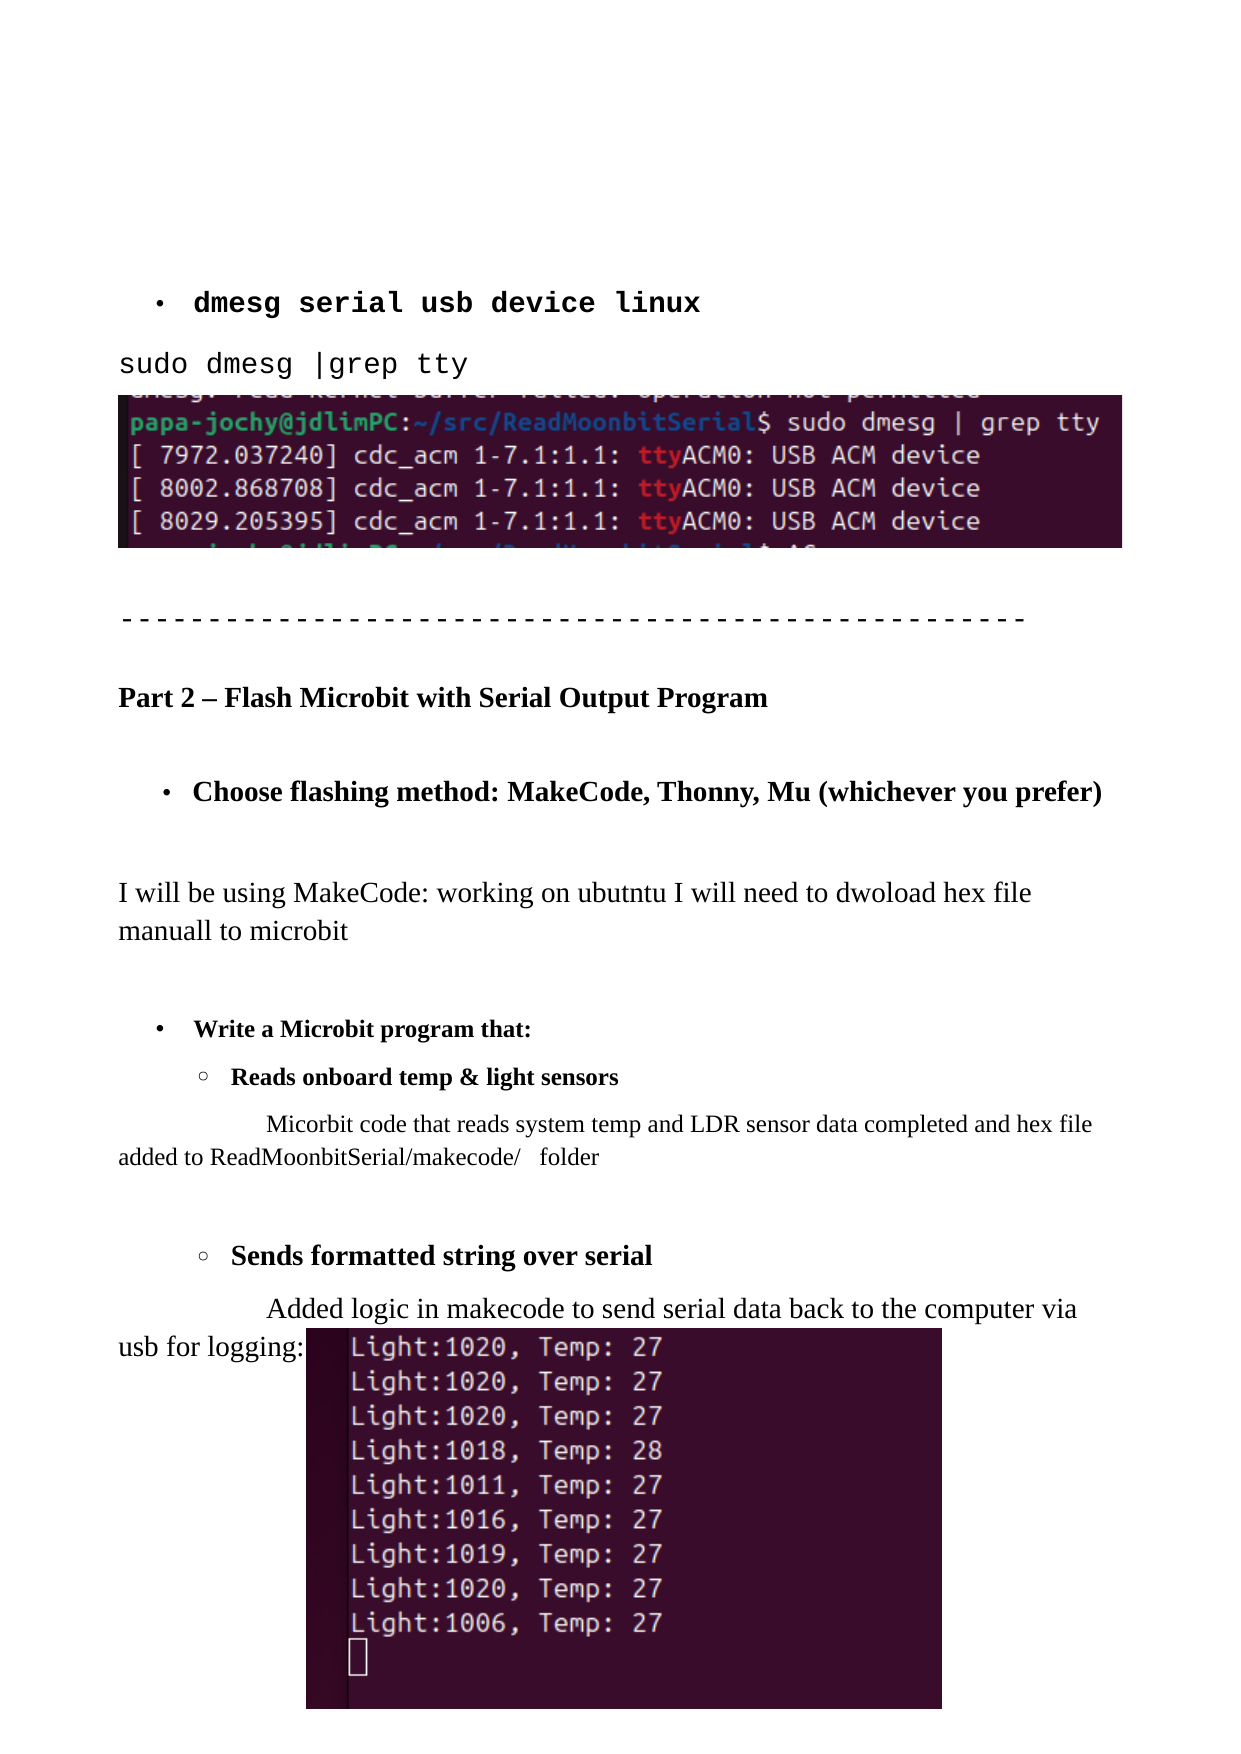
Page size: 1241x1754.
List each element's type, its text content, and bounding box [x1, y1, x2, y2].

list dmesg serial usb device linux [156, 288, 1122, 321]
text sudo dmesg |grep tty [118, 349, 1122, 382]
text Added logic in makecode to send serial data back to the computer via usb for logging: [118, 1291, 1122, 1363]
list Sends formatted string over serial [193, 1238, 1122, 1271]
list Write a Microbit program that: [156, 1014, 1122, 1043]
text ---------------------------------------------------- [118, 604, 1122, 638]
list Choose flashing method: MakeCode, Thonny, Mu (whichever you prefer) [162, 774, 1122, 808]
text I will be using MakeCode: working on ubutntu I will need to dwoload hex file manuall to microbit [118, 875, 1122, 947]
list Reads onboard temp & light sensors [193, 1062, 1122, 1091]
picture [118, 395, 1123, 548]
subtitle Part 2 – Flash Microbit with Serial Output Program [118, 681, 1122, 714]
picture [306, 1328, 942, 1709]
text Micorbit code that reads system temp and LDR sensor data completed and hex file added to ReadMoonbitSerial/makecode/ folder [118, 1109, 1122, 1171]
